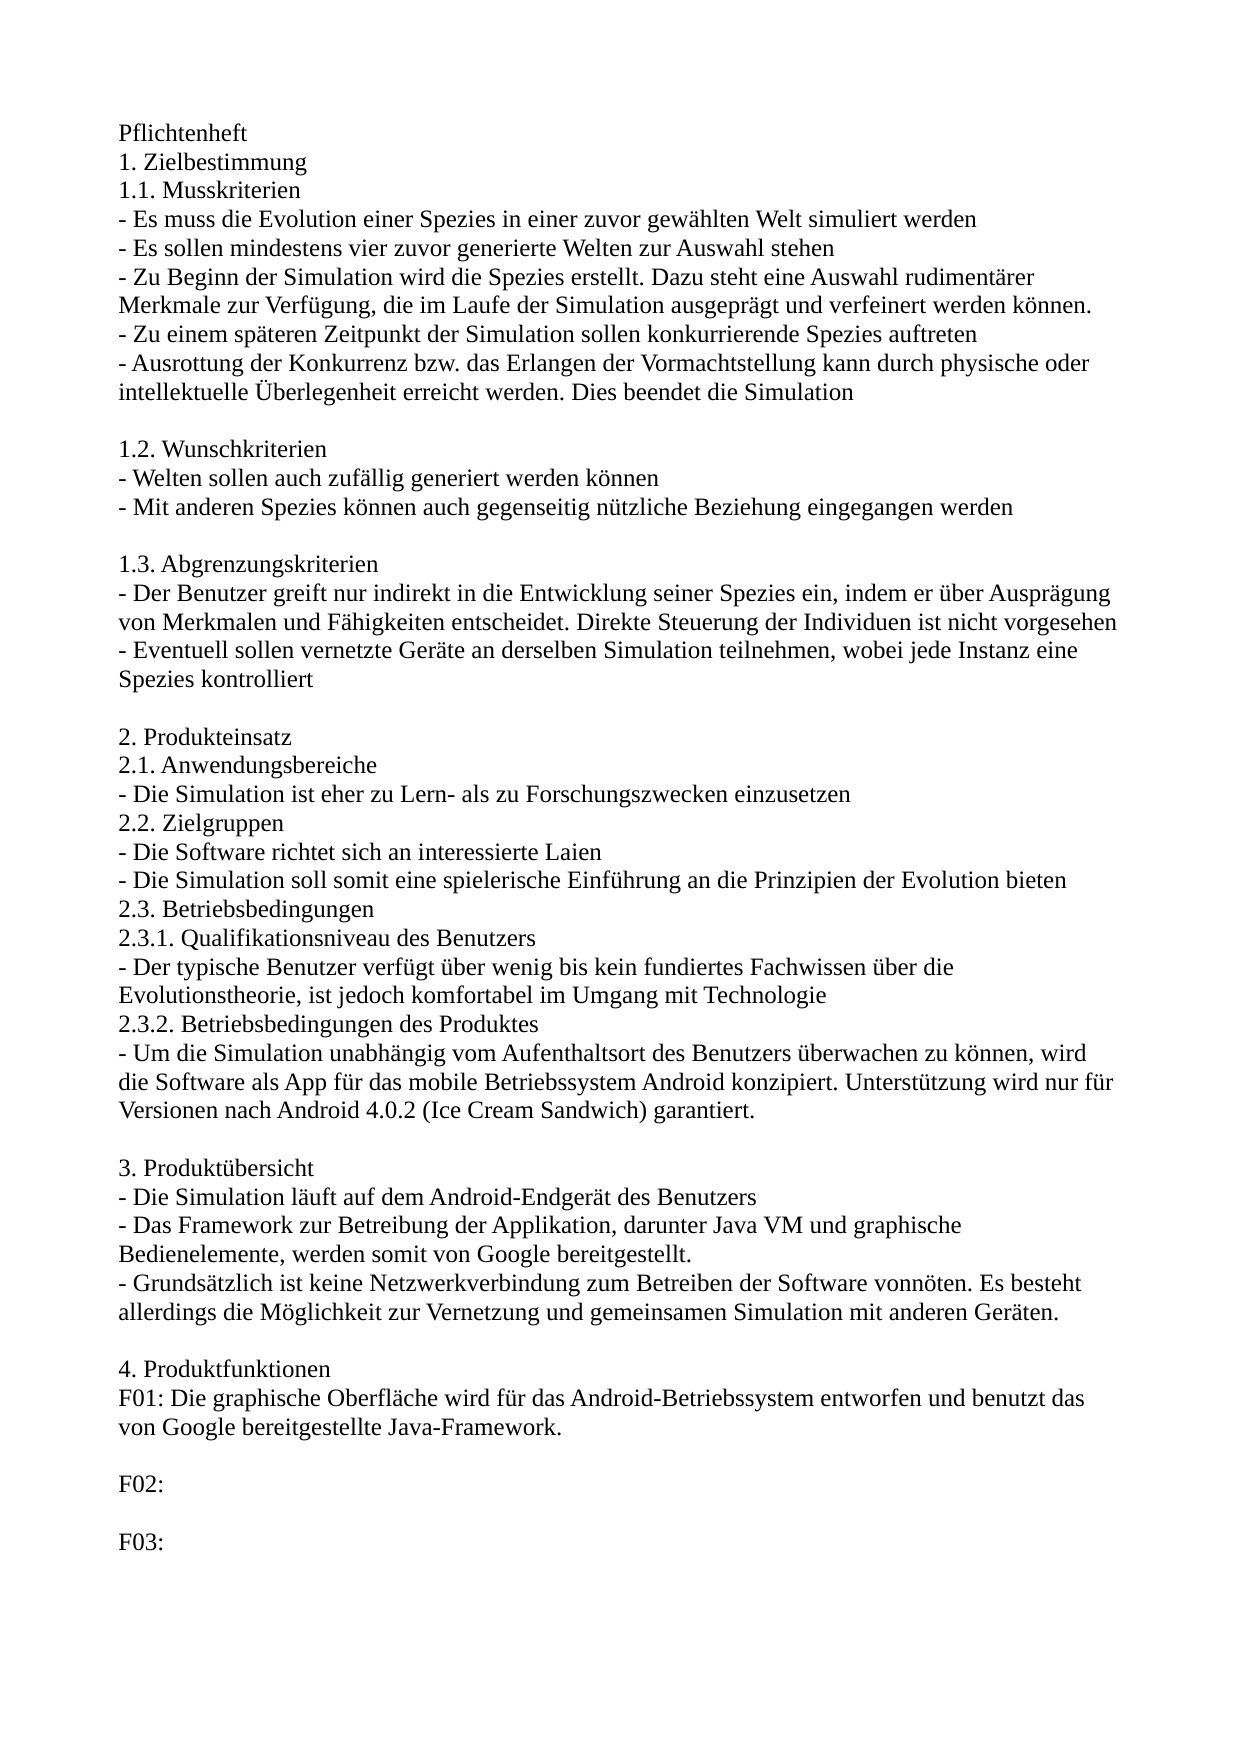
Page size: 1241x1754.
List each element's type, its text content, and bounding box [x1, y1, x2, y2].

text 2.3. Betriebsbedingungen [118, 894, 1122, 923]
text - Zu einem späteren Zeitpunkt der Simulation sollen konkurrierende Spezies auftreten [118, 319, 1122, 348]
text - Die Simulation ist eher zu Lern- als zu Forschungszwecken einzusetzen [118, 779, 1122, 808]
text - Die Simulation läuft auf dem Android-Endgerät des Benutzers [118, 1182, 1122, 1211]
text - Eventuell sollen vernetzte Geräte an derselben Simulation teilnehmen, wobei jede Instanz eine Spezies kontrolliert [118, 636, 1122, 693]
text 1. Zielbestimmung [118, 147, 1122, 176]
text - Die Software richtet sich an interessierte Laien [118, 837, 1122, 866]
text 1.3. Abgrenzungskriterien [118, 549, 1122, 578]
text 1.2. Wunschkriterien [118, 434, 1122, 463]
text - Die Simulation soll somit eine spielerische Einführung an die Prinzipien der Evolution bieten [118, 866, 1122, 894]
text 2. Produkteinsatz [118, 722, 1122, 751]
text 4. Produktfunktionen [118, 1354, 1122, 1383]
text - Grundsätzlich ist keine Netzwerkverbindung zum Betreiben der Software vonnöten. Es besteht allerdings die Möglichkeit zur Vernetzung und gemeinsamen Simulation mit anderen Geräten. [118, 1268, 1122, 1326]
text - Ausrottung der Konkurrenz bzw. das Erlangen der Vormachtstellung kann durch physische oder intellektuelle Überlegenheit erreicht werden. Dies beendet die Simulation [118, 348, 1122, 406]
text Pflichtenheft [118, 118, 1122, 147]
text F03: [118, 1527, 1122, 1584]
text - Mit anderen Spezies können auch gegenseitig nützliche Beziehung eingegangen werden [118, 492, 1122, 521]
text - Der typische Benutzer verfügt über wenig bis kein fundiertes Fachwissen über die Evolutionstheorie, ist jedoch komfortabel im Umgang mit Technologie [118, 952, 1122, 1009]
text 2.1. Anwendungsbereiche [118, 751, 1122, 779]
text - Zu Beginn der Simulation wird die Spezies erstellt. Dazu steht eine Auswahl rudimentärer Merkmale zur Verfügung, die im Laufe der Simulation ausgeprägt und verfeinert werden können. [118, 262, 1122, 319]
text F01: Die graphische Oberfläche wird für das Android-Betriebssystem entworfen und benutzt das von Google bereitgestellte Java-Framework. [118, 1383, 1122, 1441]
text F02: [118, 1469, 1122, 1498]
text 2.3.1. Qualifikationsniveau des Benutzers [118, 923, 1122, 952]
text 1.1. Musskriterien [118, 176, 1122, 204]
text - Welten sollen auch zufällig generiert werden können [118, 463, 1122, 492]
text - Um die Simulation unabhängig vom Aufenthaltsort des Benutzers überwachen zu können, wird die Software als App für das mobile Betriebssystem Android konzipiert. Unterstützung wird nur für Versionen nach Android 4.0.2 (Ice Cream Sandwich) garantiert. [118, 1038, 1122, 1124]
text 2.2. Zielgruppen [118, 808, 1122, 837]
text - Der Benutzer greift nur indirekt in die Entwicklung seiner Spezies ein, indem er über Ausprägung von Merkmalen und Fähigkeiten entscheidet. Direkte Steuerung der Individuen ist nicht vorgesehen [118, 578, 1122, 636]
text - Das Framework zur Betreibung der Applikation, darunter Java VM und graphische Bedienelemente, werden somit von Google bereitgestellt. [118, 1211, 1122, 1268]
text - Es sollen mindestens vier zuvor generierte Welten zur Auswahl stehen [118, 233, 1122, 262]
text 3. Produktübersicht [118, 1153, 1122, 1182]
text - Es muss die Evolution einer Spezies in einer zuvor gewählten Welt simuliert werden [118, 204, 1122, 233]
text 2.3.2. Betriebsbedingungen des Produktes [118, 1009, 1122, 1038]
